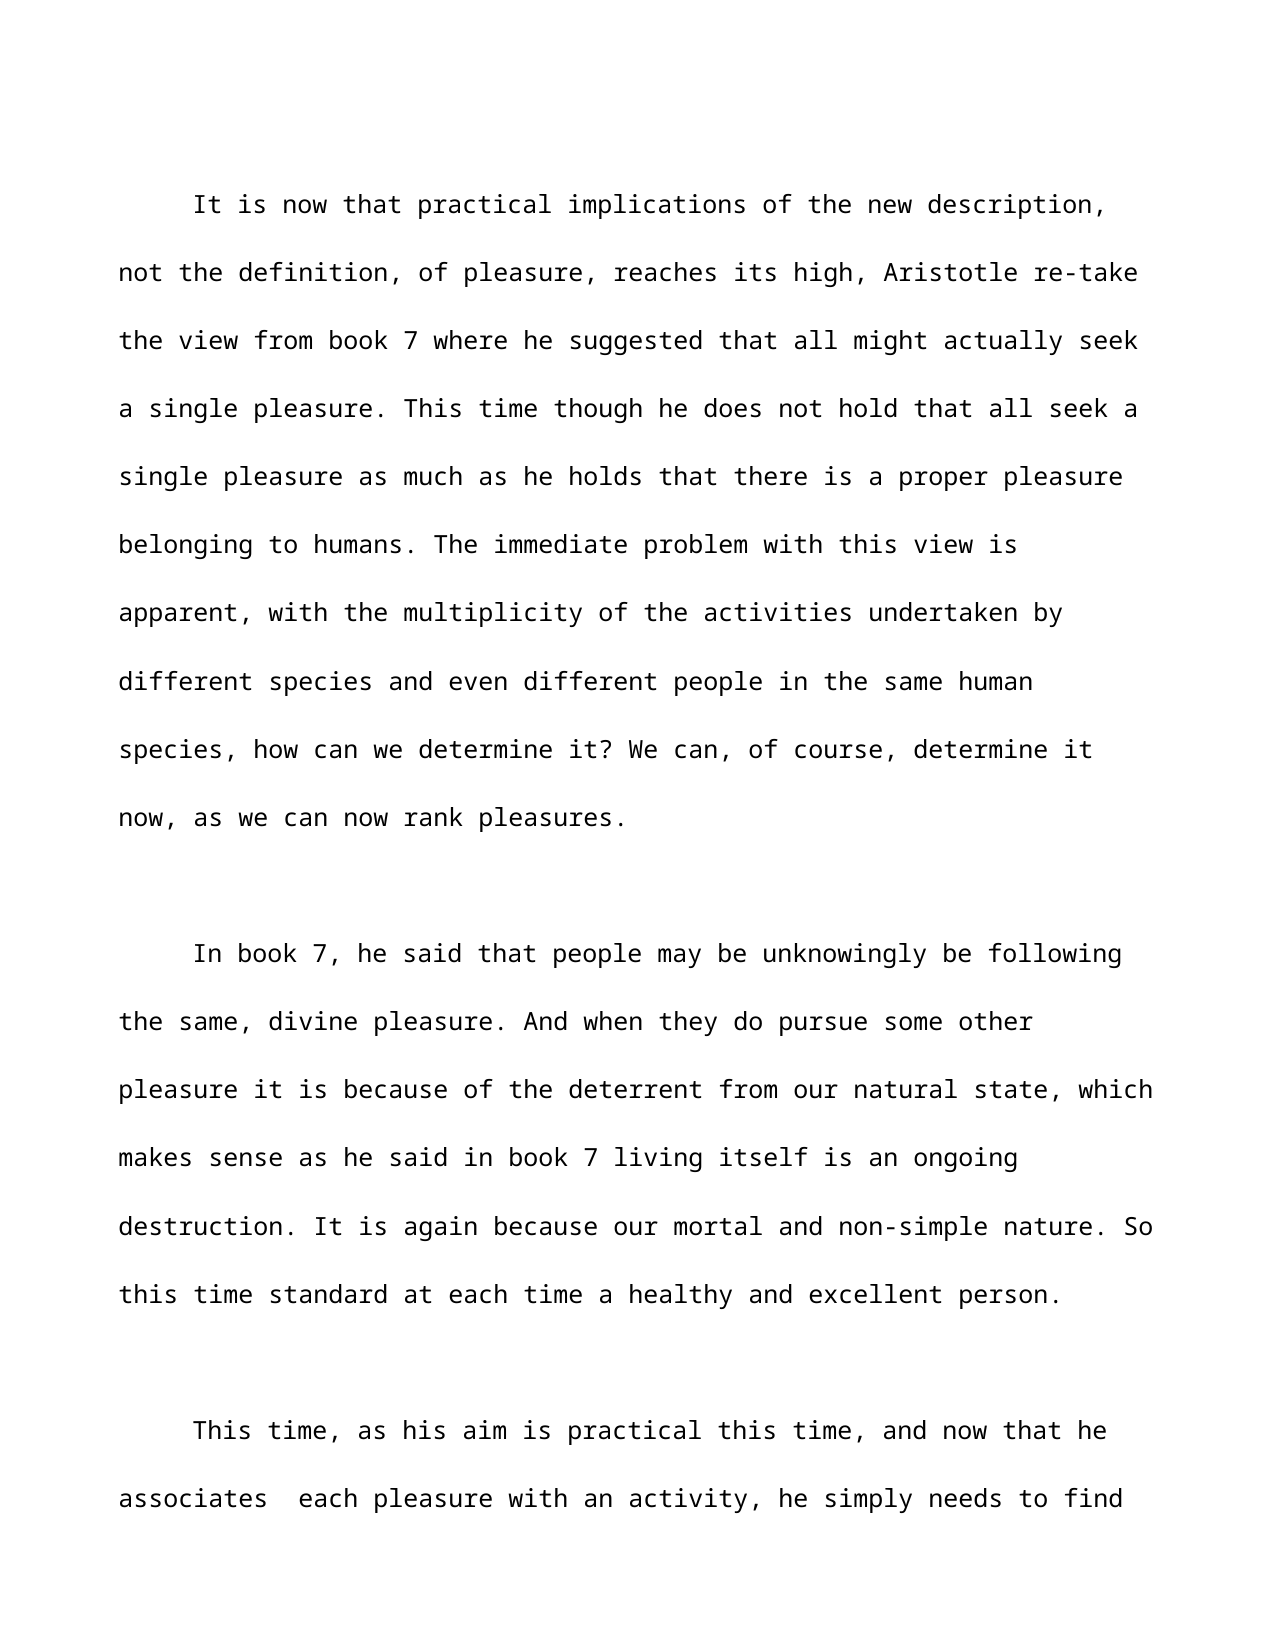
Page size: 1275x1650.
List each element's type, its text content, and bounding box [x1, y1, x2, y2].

text This time, as his aim is practical this time, and now that he associates each pleasure with an activity, he simply needs to find [118, 1412, 1157, 1515]
text It is now that practical implications of the new description, not the definition, of pleasure, reaches its high, Aristotle re-take the view from book 7 where he suggested that all might actually seek a single pleasure. This time though he does not hold that all seek a single pleasure as much as he holds that there is a proper pleasure belonging to humans. The immediate problem with this view is apparent, with the multiplicity of the activities undertaken by different species and even different people in the same human species, how can we determine it? We can, of course, determine it now, as we can now rank pleasures. [118, 186, 1157, 833]
text In book 7, he said that people may be unknowingly be following the same, divine pleasure. And when they do pursue some other pleasure it is because of the deterrent from our natural state, which makes sense as he said in book 7 living itself is an ongoing destruction. It is again because our mortal and non-simple nature. So this time standard at each time a healthy and excellent person. [118, 936, 1157, 1310]
